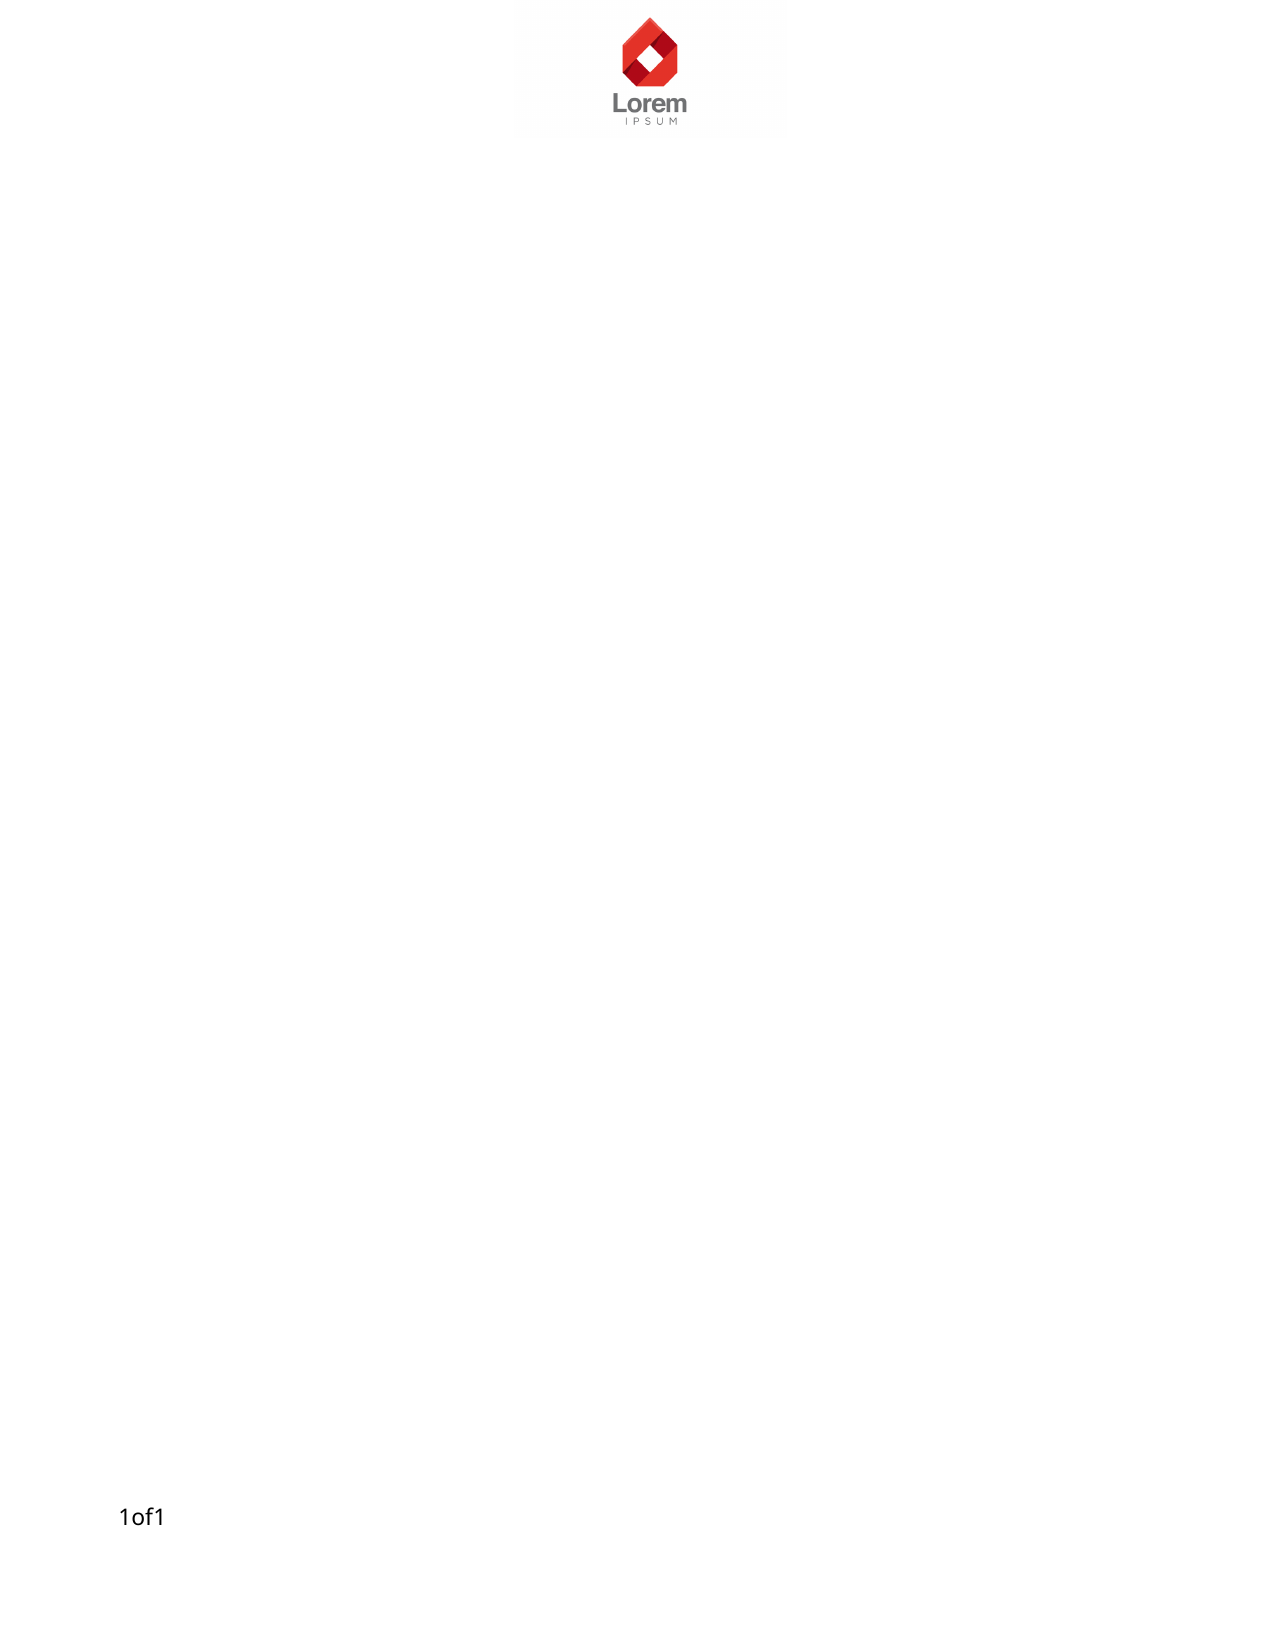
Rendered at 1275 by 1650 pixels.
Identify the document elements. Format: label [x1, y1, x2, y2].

picture [513, 0, 787, 138]
